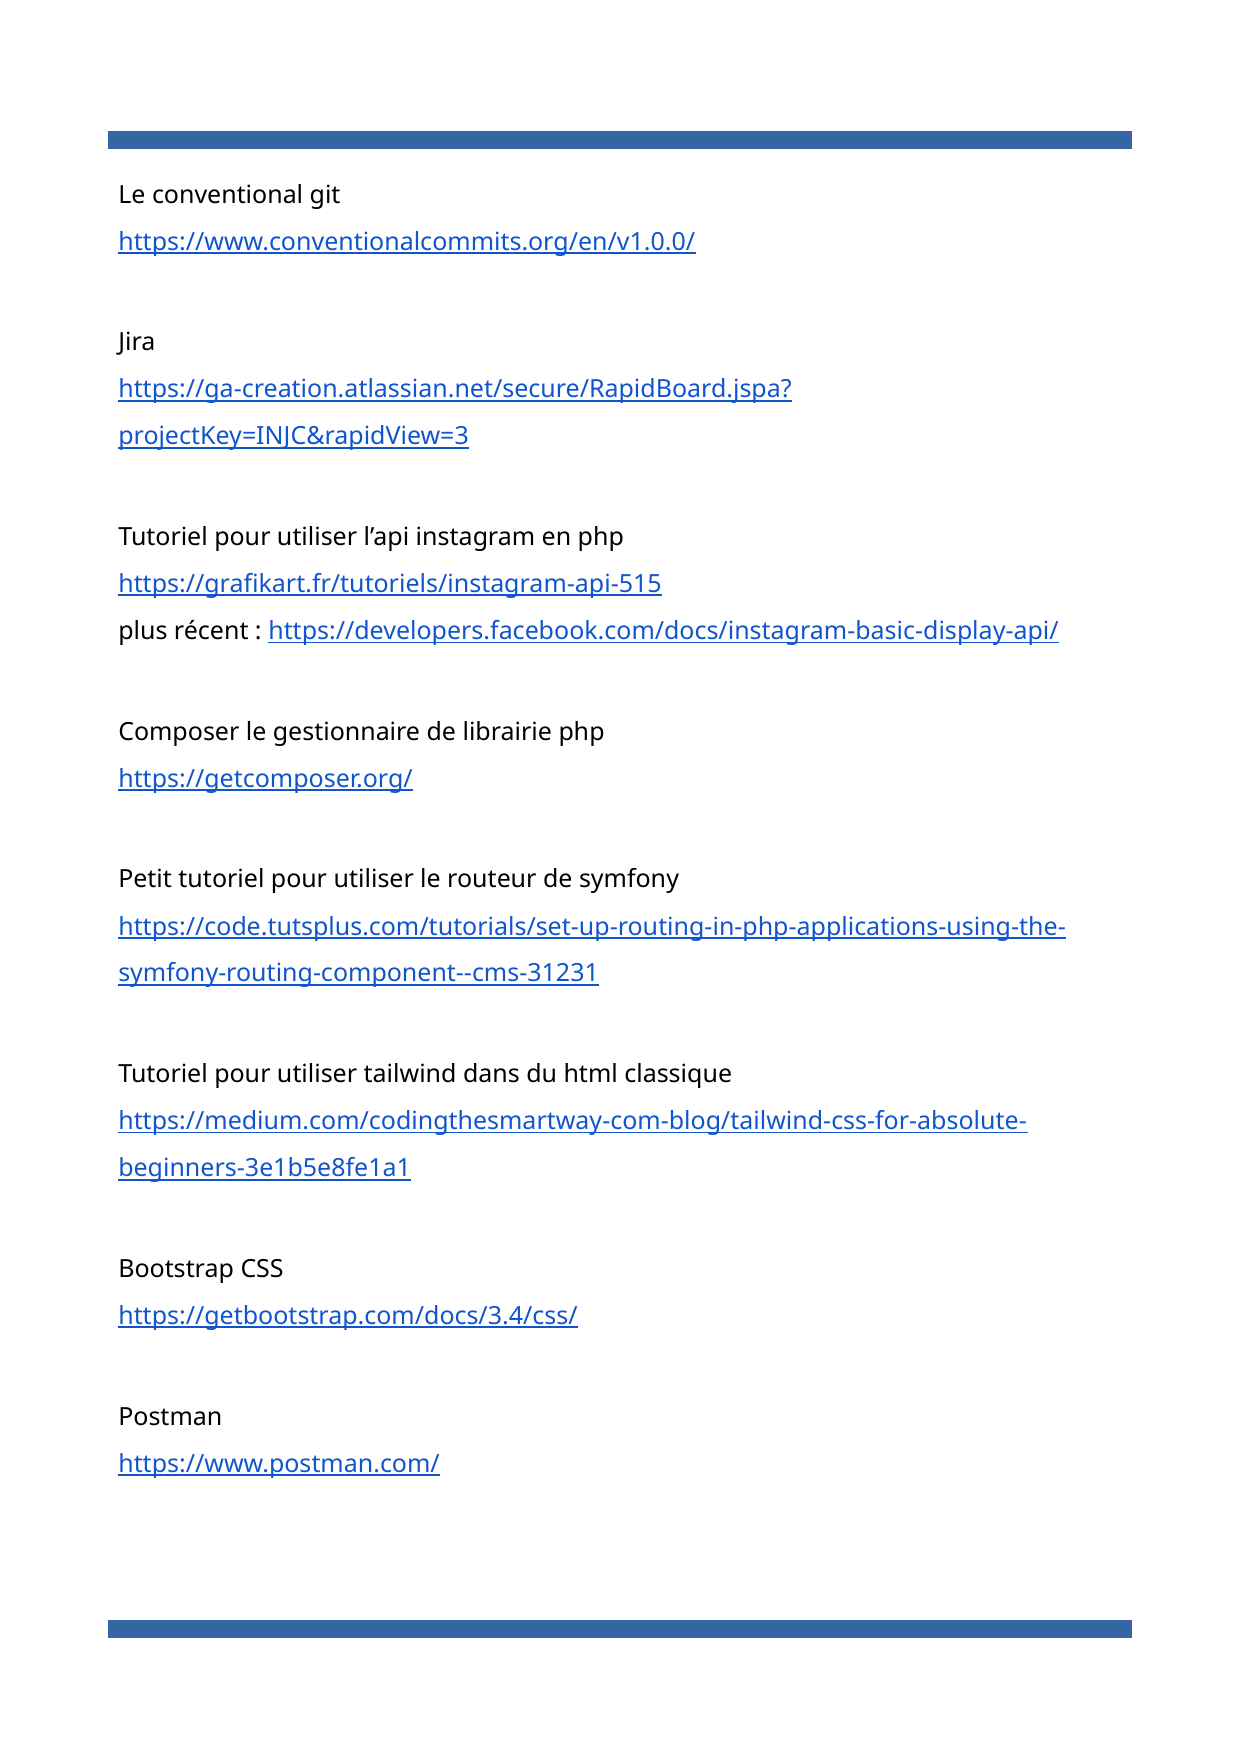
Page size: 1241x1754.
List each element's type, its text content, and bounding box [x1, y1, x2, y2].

text https://getbootstrap.com/docs/3.4/css/ [118, 1297, 1122, 1332]
text Bootstrap CSS [118, 1251, 1122, 1284]
text Tutoriel pour utiliser tailwind dans du html classique [118, 1056, 1122, 1090]
text https://getcomposer.org/ [118, 760, 1122, 794]
text Le conventional git [118, 176, 1122, 210]
text https://medium.com/codingthesmartway-com-blog/tailwind-css-for-absolute-beginners-3e1b5e8fe1a1 [118, 1103, 1122, 1184]
text Jira [118, 324, 1122, 358]
text https://ga-creation.atlassian.net/secure/RapidBoard.jspa?projectKey=INJC&rapidView=3 [118, 371, 1122, 452]
text plus récent : https://developers.facebook.com/docs/instagram-basic-display-api/ [118, 613, 1122, 647]
text Tutoriel pour utiliser l’api instagram en php [118, 519, 1122, 553]
text https://code.tutsplus.com/tutorials/set-up-routing-in-php-applications-using-the-symfony-routing-component--cms-31231 [118, 908, 1122, 989]
text https://grafikart.fr/tutoriels/instagram-api-515 [118, 566, 1122, 600]
text Composer le gestionnaire de librairie php [118, 713, 1122, 747]
text https://www.conventionalcommits.org/en/v1.0.0/ [118, 223, 1122, 257]
text Petit tutoriel pour utiliser le routeur de symfony [118, 861, 1122, 895]
text Postman [118, 1398, 1122, 1432]
text https://www.postman.com/ [118, 1445, 1122, 1479]
